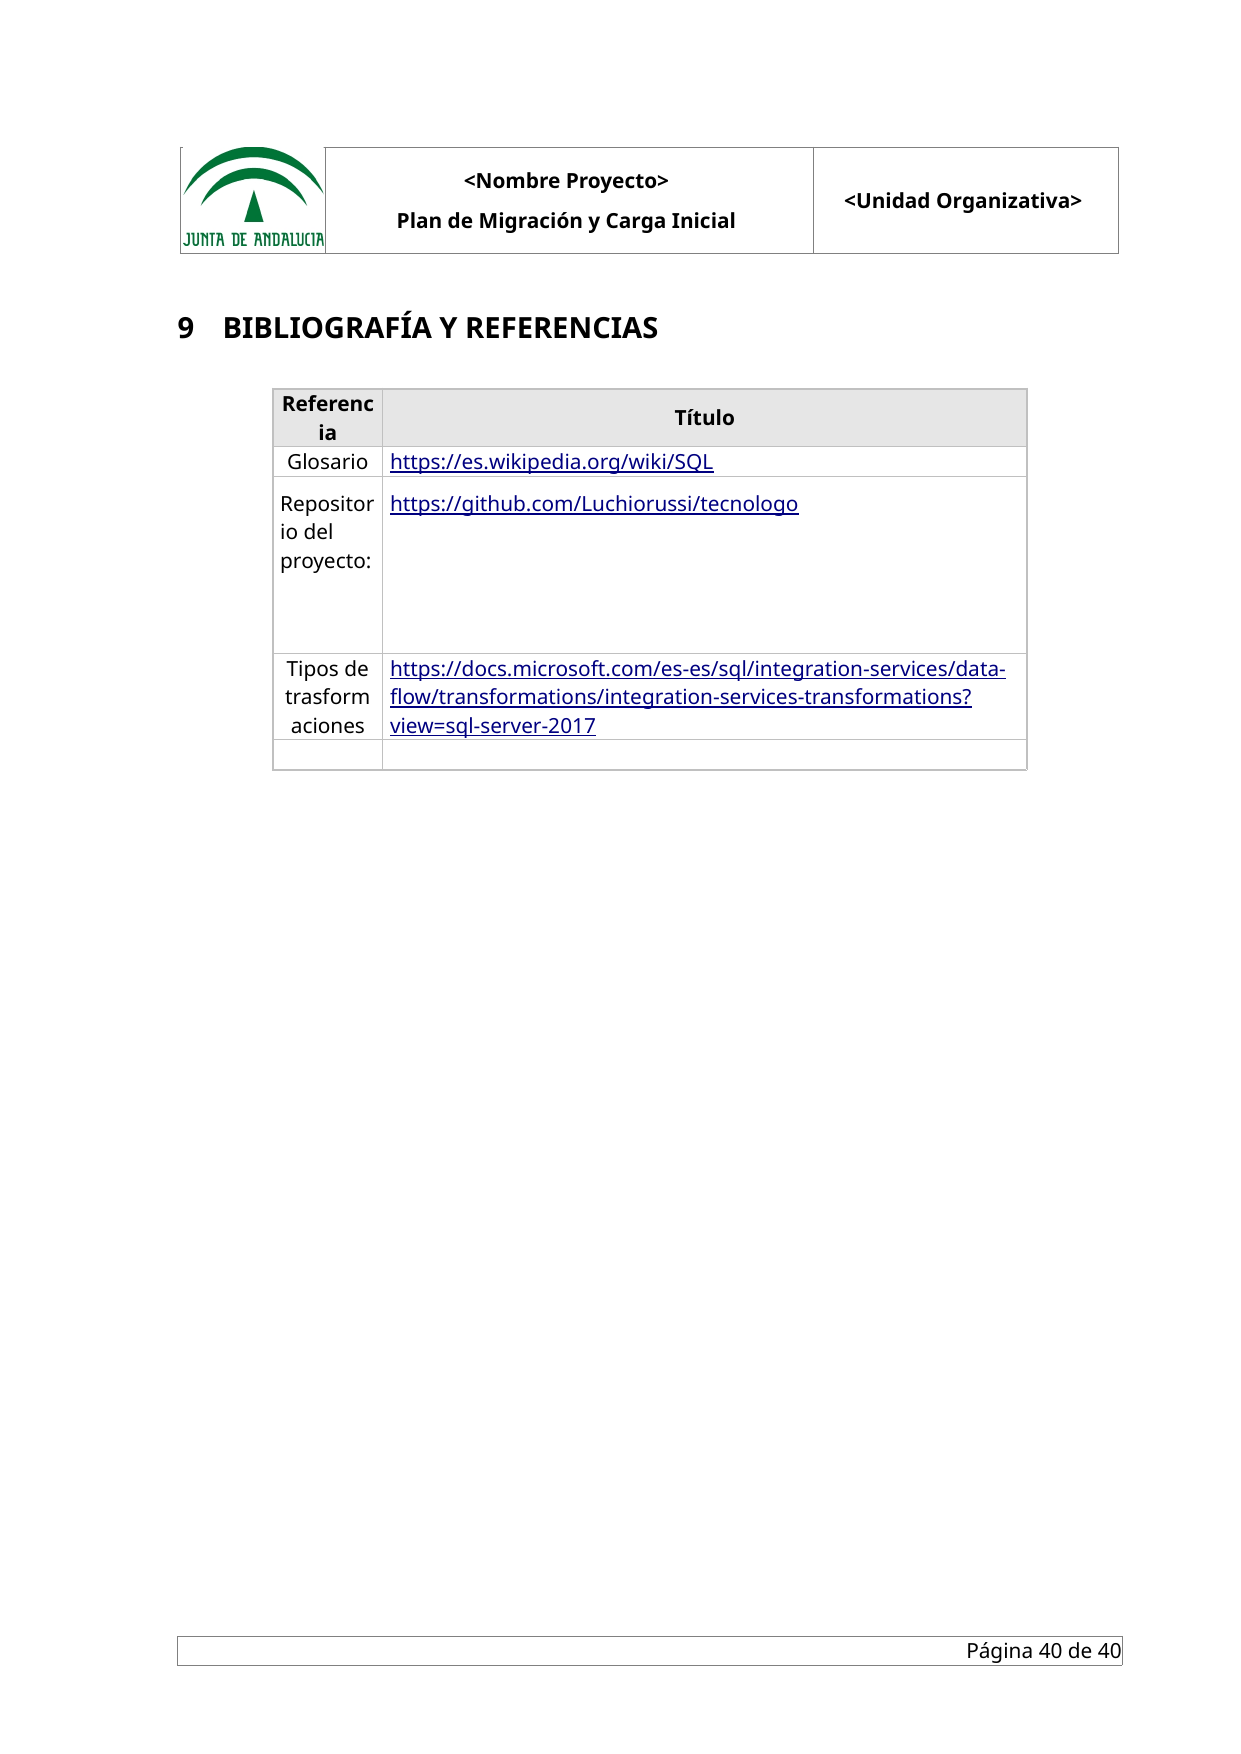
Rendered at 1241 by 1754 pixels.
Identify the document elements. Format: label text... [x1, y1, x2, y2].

table_cell [383, 740, 1026, 769]
table_cell Glosario [274, 447, 382, 476]
table_cell Tipos de trasformaciones [274, 654, 382, 739]
table_header Título [383, 390, 1026, 446]
table_cell Repositorio del proyecto: [274, 477, 382, 653]
subtitle BIBLIOGRAFÍA Y REFERENCIAS [177, 307, 1122, 347]
table_cell https://es.wikipedia.org/wiki/SQL [383, 447, 1026, 476]
table_cell https://docs.microsoft.com/es-es/sql/integration-services/data-flow/transformations/integration-services-transformations?view=sql-server-2017 [383, 654, 1026, 739]
table_header Referencia [274, 390, 382, 446]
table_cell [274, 740, 382, 769]
table_cell https://github.com/Luchiorussi/tecnologo [383, 477, 1026, 653]
